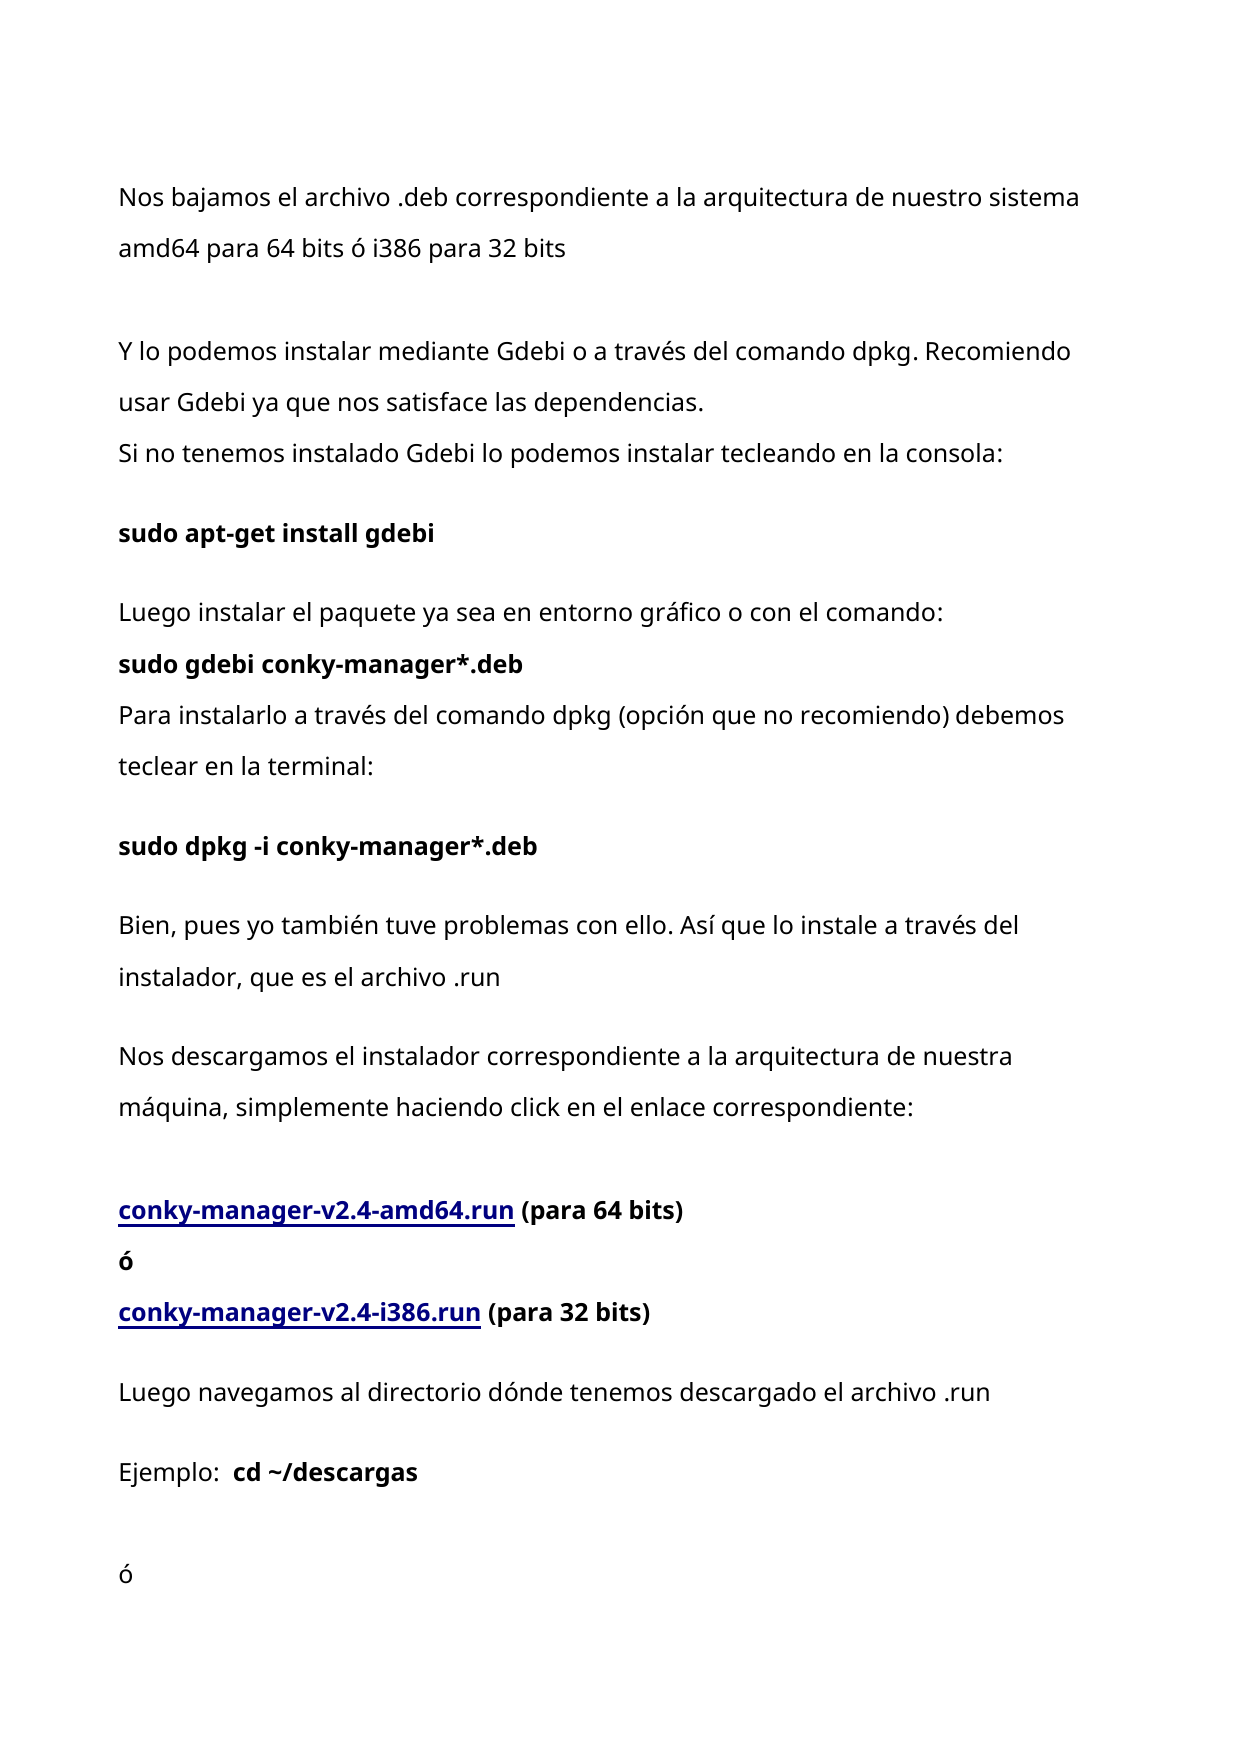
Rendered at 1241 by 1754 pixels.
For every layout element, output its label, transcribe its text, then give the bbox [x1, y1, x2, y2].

text conky-manager-v2.4-i386.run (para 32 bits) [118, 1285, 1122, 1336]
text conky-manager-v2.4-amd64.run (para 64 bits) [118, 1182, 1122, 1233]
text ó [118, 1233, 1122, 1285]
text Luego instalar el paquete ya sea en entorno gráfico o con el comando: [118, 585, 1122, 636]
text Bien, pues yo también tuve problemas con ello. Así que lo instale a través del instalador, que es el archivo .run [118, 898, 1122, 1000]
text Nos descargamos el instalador correspondiente a la arquitectura de nuestra máquina, simplemente haciendo click en el enlace correspondiente: [118, 1028, 1122, 1131]
text sudo gdebi conky-manager*.deb [118, 636, 1122, 687]
text sudo dpkg -i conky-manager*.deb [118, 818, 1122, 869]
text Ejemplo: cd ~/descargas [118, 1444, 1122, 1495]
text sudo apt-get install gdebi [118, 505, 1122, 556]
text Nos bajamos el archivo .deb correspondiente a la arquitectura de nuestro sistema amd64 para 64 bits ó i386 para 32 bits Y lo podemos instalar mediante Gdebi o a través del comando dpkg. Recomiendo usar Gdebi ya que nos satisface las dependencias. Si no tenemos instalado Gdebi lo podemos instalar tecleando en la consola: [118, 118, 1122, 477]
text Para instalarlo a través del comando dpkg (opción que no recomiendo) debemos teclear en la terminal: [118, 687, 1122, 790]
text ó [118, 1495, 1122, 1598]
text Luego navegamos al directorio dónde tenemos descargado el archivo .run [118, 1364, 1122, 1416]
